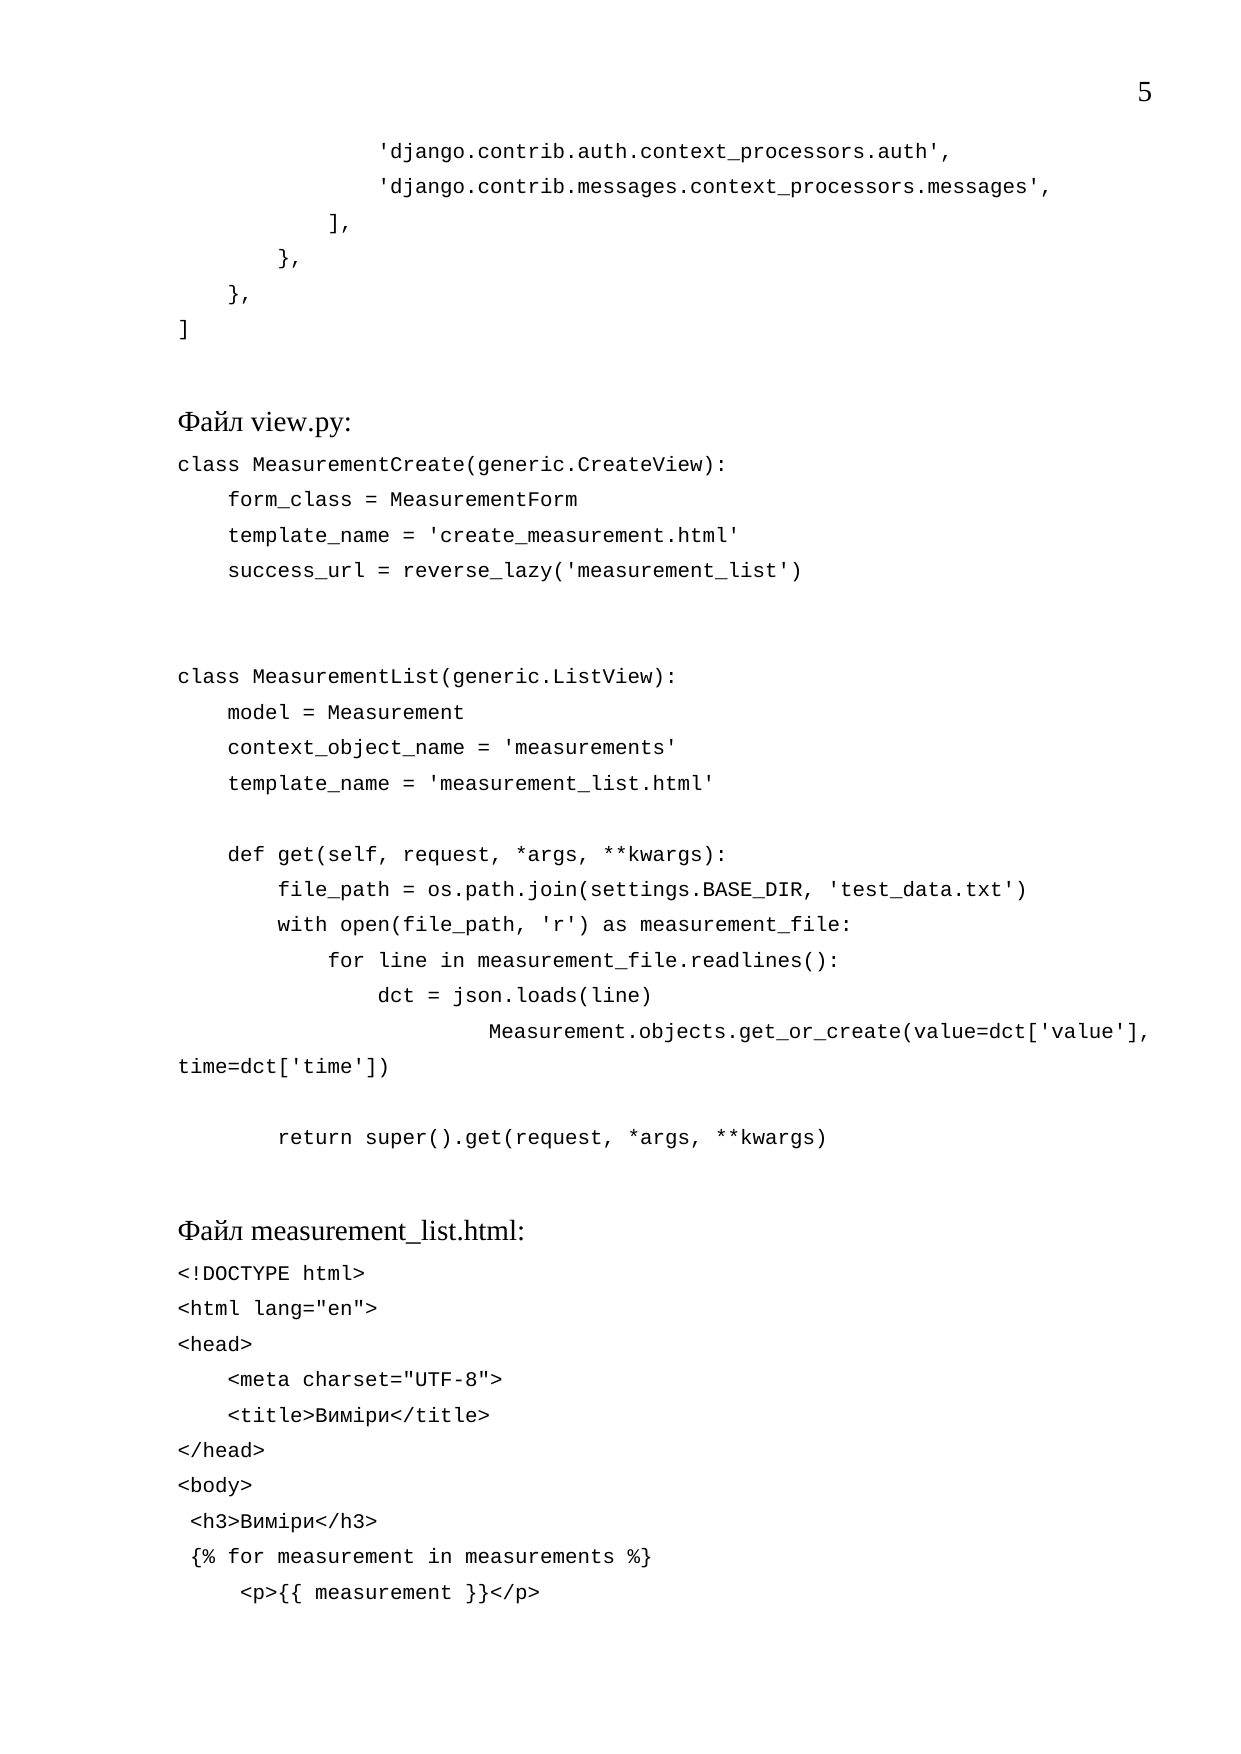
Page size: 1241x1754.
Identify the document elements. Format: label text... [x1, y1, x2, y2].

text }, [177, 247, 1152, 271]
text success_url = reverse_lazy('measurement_list') [177, 560, 1152, 584]
text }, [177, 282, 1152, 306]
text <p>{{ measurement }}</p> [177, 1582, 1152, 1605]
text ], [177, 212, 1152, 235]
text {% for measurement in measurements %} [177, 1546, 1152, 1570]
text <body> [177, 1475, 1152, 1499]
text template_name = 'measurement_list.html' [177, 773, 1152, 796]
text <!DOCTYPE html> [177, 1263, 1152, 1287]
text dct = json.loads(line) [177, 985, 1152, 1009]
text <meta charset="UTF-8"> [177, 1369, 1152, 1393]
text form_class = MeasurementForm [177, 489, 1152, 513]
text ] [177, 318, 1152, 342]
text <h3>Виміри</h3> [177, 1511, 1152, 1534]
text file_path = os.path.join(settings.BASE_DIR, 'test_data.txt') [177, 879, 1152, 903]
text template_name = 'create_measurement.html' [177, 525, 1152, 548]
text context_object_name = 'measurements' [177, 737, 1152, 761]
text model = Measurement [177, 702, 1152, 726]
text </head> [177, 1440, 1152, 1464]
text class MeasurementCreate(generic.CreateView): [177, 454, 1152, 478]
text def get(self, request, *args, **kwargs): [177, 843, 1152, 867]
text 'django.contrib.auth.context_processors.auth', [177, 141, 1152, 164]
text class MeasurementList(generic.ListView): [177, 666, 1152, 690]
text Файл view.py: [177, 404, 1152, 437]
text <title>Виміри</title> [177, 1404, 1152, 1428]
text for line in measurement_file.readlines(): [177, 950, 1152, 973]
text return super().get(request, *args, **kwargs) [177, 1127, 1152, 1151]
text Measurement.objects.get_or_create(value=dct['value'], time=dct['time']) [177, 1021, 1152, 1080]
text Файл measurement_list.html: [177, 1213, 1152, 1246]
text with open(file_path, 'r') as measurement_file: [177, 914, 1152, 938]
text <head> [177, 1334, 1152, 1357]
text 'django.contrib.messages.context_processors.messages', [177, 176, 1152, 200]
text <html lang="en"> [177, 1298, 1152, 1322]
